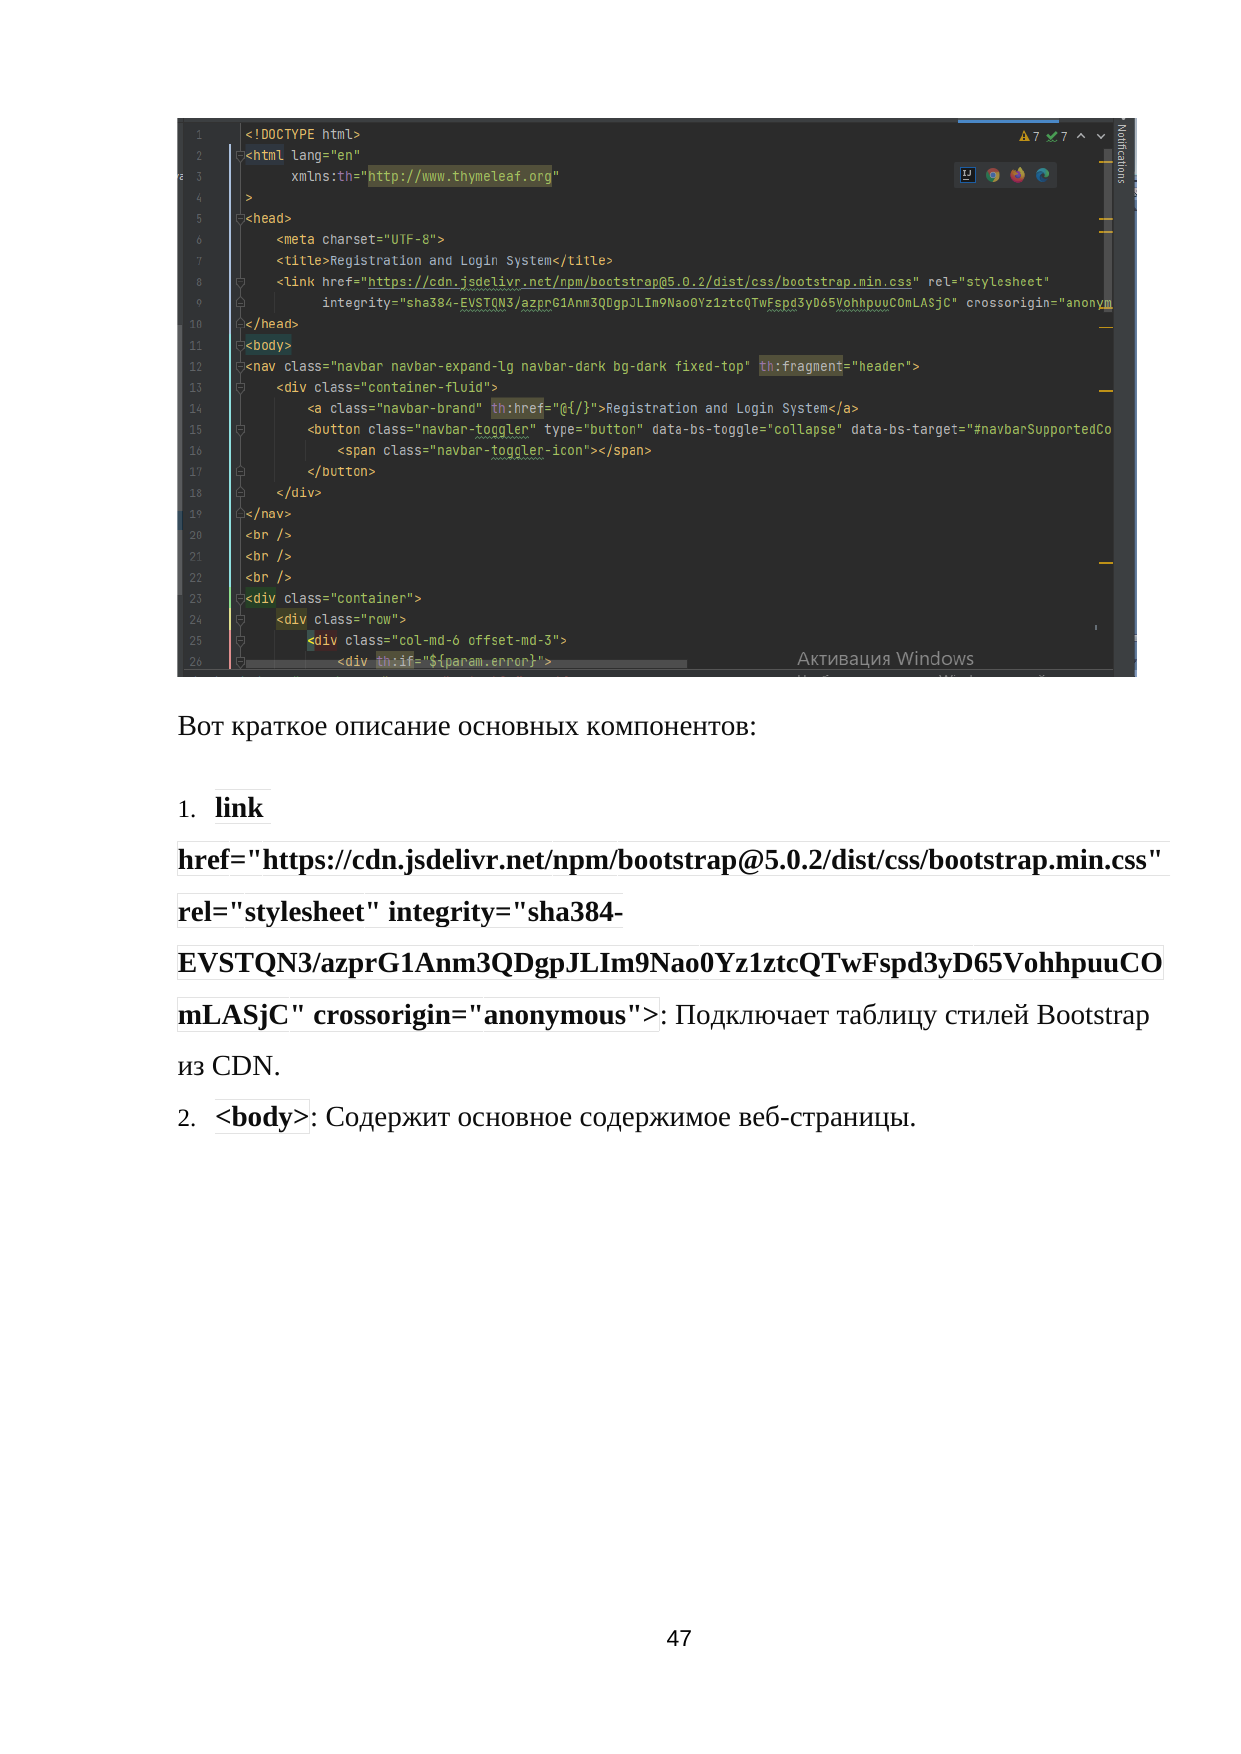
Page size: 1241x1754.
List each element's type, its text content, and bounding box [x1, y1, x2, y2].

picture [177, 118, 1137, 677]
text Вот краткое описание основных компонентов: [177, 708, 1181, 741]
list <body>: Содержит основное содержимое веб-страницы. [177, 1098, 309, 1133]
list <body>: Содержит основное содержимое веб-страницы. [310, 1098, 1181, 1133]
list link href="https://cdn.jsdelivr.net/npm/bootstrap@5.0.2/dist/css/bootstrap.min.css" rel="stylesheet" integrity="sha384-EVSTQN3/azprG1Anm3QDgpJLIm9Nao0Yz1ztcQTwFspd3yD65VohhpuuCOmLASjC" crossorigin="anonymous">: Подключает таблицу стилей Bootstrap из CDN. [177, 789, 1181, 1082]
